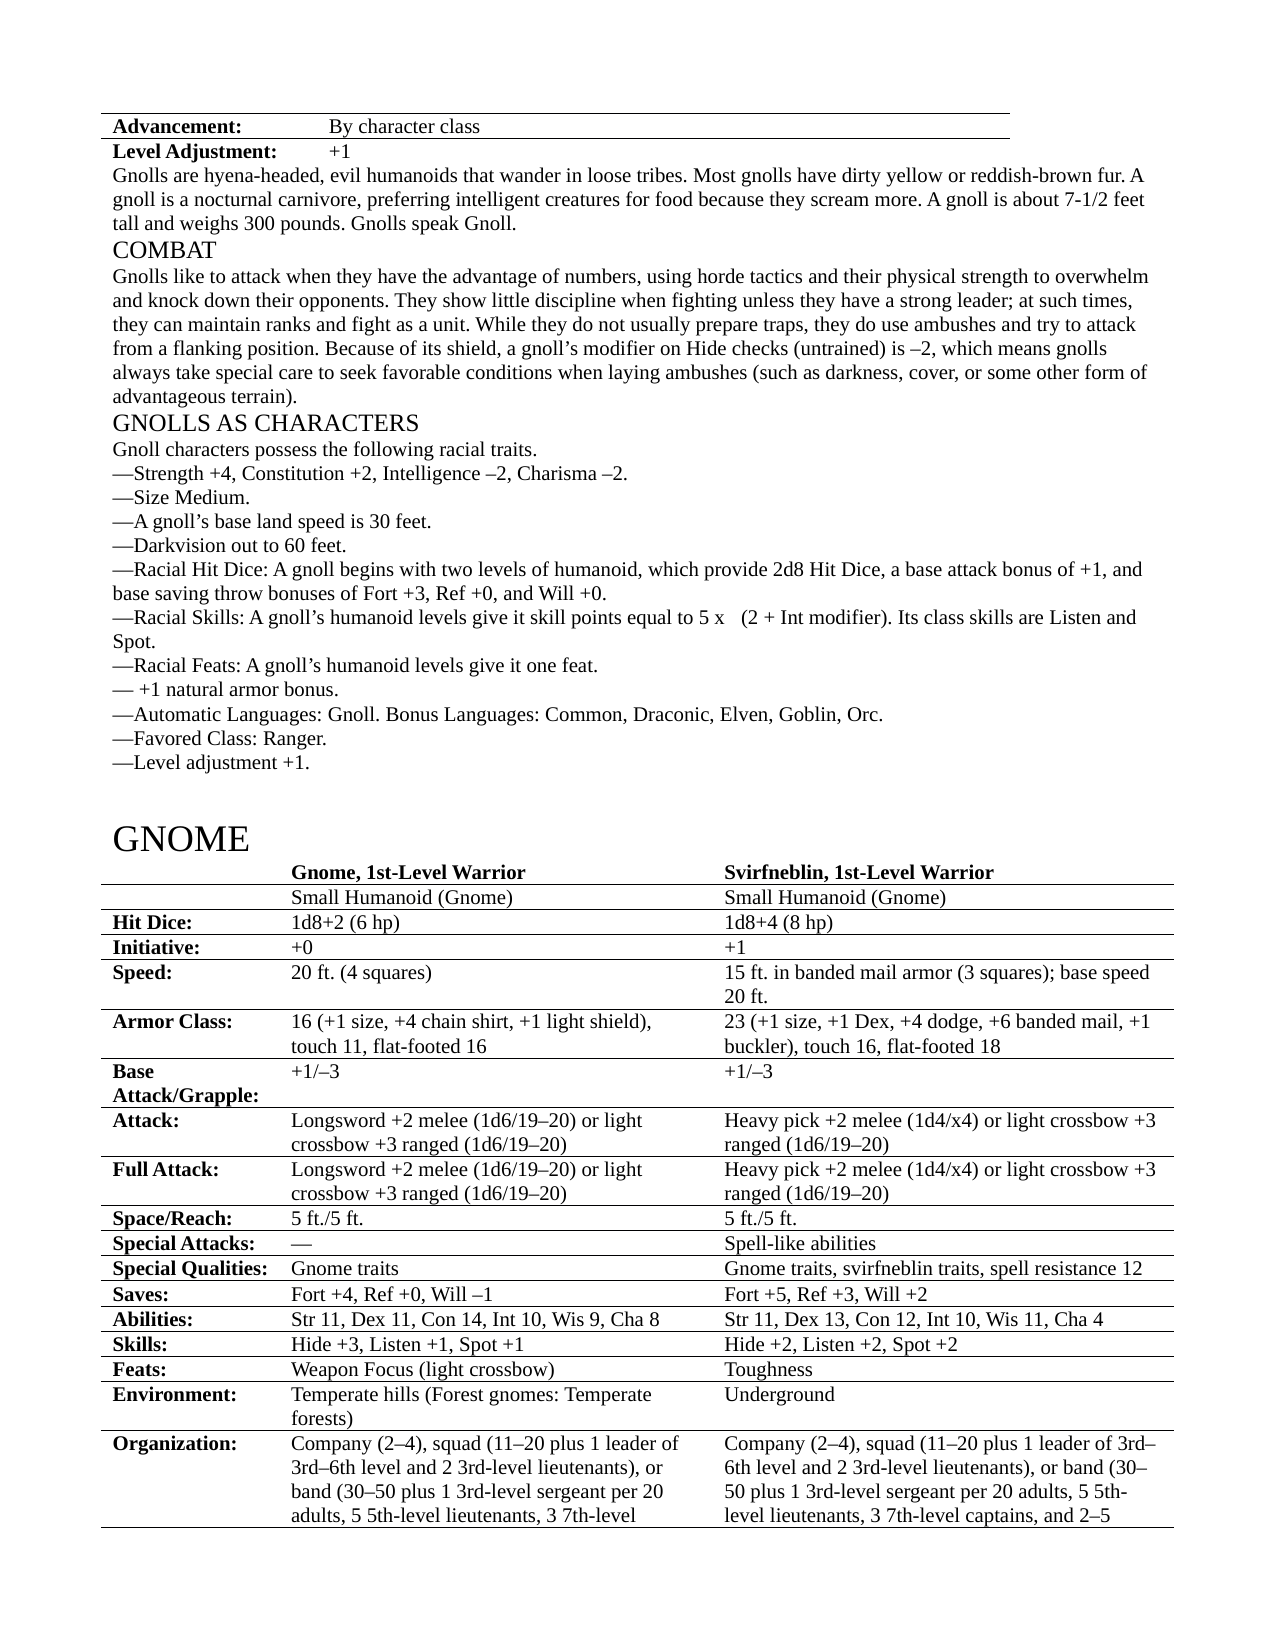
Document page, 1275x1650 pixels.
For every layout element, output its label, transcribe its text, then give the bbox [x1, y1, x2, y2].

table_cell Speed: [101, 960, 279, 1008]
text —Automatic Languages: Gnoll. Bonus Languages: Common, Draconic, Elven, Goblin, Orc. [112, 701, 1162, 726]
table_cell Fort +5, Ref +3, Will +2 [713, 1281, 1174, 1306]
table_cell Initiative: [101, 935, 279, 959]
table_cell Small Humanoid (Gnome) [280, 885, 713, 909]
table_cell Armor Class: [101, 1010, 279, 1058]
table_cell 20 ft. (4 squares) [280, 960, 713, 1008]
table_cell By character class [318, 114, 1009, 138]
text —Darkvision out to 60 feet. [112, 533, 1162, 557]
text GNOME [112, 817, 1162, 860]
table_cell Hide +3, Listen +1, Spot +1 [280, 1332, 713, 1356]
table_cell Full Attack: [101, 1157, 279, 1205]
table_cell 5 ft./5 ft. [280, 1206, 713, 1230]
text —Level adjustment +1. [112, 749, 1162, 774]
table_cell 1d8+4 (8 hp) [713, 910, 1174, 934]
table_cell Heavy pick +2 melee (1d4/x4) or light crossbow +3 ranged (1d6/19–20) [713, 1157, 1174, 1205]
table_cell 15 ft. in banded mail armor (3 squares); base speed 20 ft. [713, 960, 1174, 1008]
table_cell Longsword +2 melee (1d6/19–20) or light crossbow +3 ranged (1d6/19–20) [280, 1157, 713, 1205]
table_header Svirfneblin, 1st-Level Warrior [713, 860, 1174, 884]
table_cell Skills: [101, 1332, 279, 1356]
table_cell Special Attacks: [101, 1231, 279, 1255]
table_cell Spell-like abilities [713, 1231, 1174, 1255]
table_header Gnome, 1st-Level Warrior [280, 860, 713, 884]
table_cell +1/–3 [713, 1059, 1174, 1107]
table_cell 16 (+1 size, +4 chain shirt, +1 light shield), touch 11, flat-footed 16 [280, 1010, 713, 1058]
text Gnoll characters possess the following racial traits. [112, 437, 1162, 461]
text —Size Medium. [112, 485, 1162, 509]
text —Racial Hit Dice: A gnoll begins with two levels of humanoid, which provide 2d8 Hit Dice, a base attack bonus of +1, and base saving throw bonuses of Fort +3, Ref +0, and Will +0. [112, 557, 1162, 605]
table_cell Space/Reach: [101, 1206, 279, 1230]
table_cell +1 [318, 139, 1009, 163]
text —Racial Feats: A gnoll’s humanoid levels give it one feat. [112, 653, 1162, 677]
table_cell Heavy pick +2 melee (1d4/x4) or light crossbow +3 ranged (1d6/19–20) [713, 1108, 1174, 1156]
table_cell Fort +4, Ref +0, Will –1 [280, 1281, 713, 1306]
table_cell Longsword +2 melee (1d6/19–20) or light crossbow +3 ranged (1d6/19–20) [280, 1108, 713, 1156]
text COMBAT [112, 235, 1162, 264]
table_cell Abilities: [101, 1307, 279, 1331]
table_cell Company (2–4), squad (11–20 plus 1 leader of 3rd–6th level and 2 3rd-level lieutenants), or band (30–50 plus 1 3rd-level sergeant per 20 adults, 5 5th-level lieutenants, 3 7th-level captains, and 2–5 [713, 1431, 1174, 1527]
text —Strength +4, Constitution +2, Intelligence –2, Charisma –2. [112, 461, 1162, 485]
table_cell Environment: [101, 1382, 279, 1430]
table_cell +0 [280, 935, 713, 959]
table_cell Attack: [101, 1108, 279, 1156]
text GNOLLS AS CHARACTERS [112, 408, 1162, 437]
table_cell Base Attack/Grapple: [101, 1059, 279, 1107]
table_cell — [280, 1231, 713, 1255]
table_cell +1 [713, 935, 1174, 959]
table_cell 1d8+2 (6 hp) [280, 910, 713, 934]
table_cell [101, 885, 279, 909]
text —A gnoll’s base land speed is 30 feet. [112, 509, 1162, 533]
table_cell Underground [713, 1382, 1174, 1430]
table_cell Company (2–4), squad (11–20 plus 1 leader of 3rd–6th level and 2 3rd-level lieutenants), or band (30–50 plus 1 3rd-level sergeant per 20 adults, 5 5th-level lieutenants, 3 7th-level [280, 1431, 713, 1527]
table_cell 23 (+1 size, +1 Dex, +4 dodge, +6 banded mail, +1 buckler), touch 16, flat-footed 18 [713, 1010, 1174, 1058]
table_cell Toughness [713, 1357, 1174, 1381]
table_cell Special Qualities: [101, 1256, 279, 1280]
table_cell Hide +2, Listen +2, Spot +2 [713, 1332, 1174, 1356]
text —Favored Class: Ranger. [112, 726, 1162, 749]
table_cell Gnome traits, svirfneblin traits, spell resistance 12 [713, 1256, 1174, 1280]
table_cell +1/–3 [280, 1059, 713, 1107]
table_cell Organization: [101, 1431, 279, 1527]
table_cell Small Humanoid (Gnome) [713, 885, 1174, 909]
table_cell Saves: [101, 1281, 279, 1306]
text Gnolls like to attack when they have the advantage of numbers, using horde tactics and their physical strength to overwhelm and knock down their opponents. They show little discipline when fighting unless they have a strong leader; at such times, they can maintain ranks and fight as a unit. While they do not usually prepare traps, they do use ambushes and try to attack from a flanking position. Because of its shield, a gnoll’s modifier on Hide checks (untrained) is –2, which means gnolls always take special care to seek favorable conditions when laying ambushes (such as darkness, cover, or some other form of advantageous terrain). [112, 264, 1162, 408]
table_cell Str 11, Dex 13, Con 12, Int 10, Wis 11, Cha 4 [713, 1307, 1174, 1331]
text —Racial Skills: A gnoll’s humanoid levels give it skill points equal to 5 x(2 + Int modifier). Its class skills are Listen and Spot. [112, 605, 1162, 653]
table_cell Advancement: [101, 114, 317, 138]
text — +1 natural armor bonus. [112, 677, 1162, 701]
table_cell Str 11, Dex 11, Con 14, Int 10, Wis 9, Cha 8 [280, 1307, 713, 1331]
table_cell Weapon Focus (light crossbow) [280, 1357, 713, 1381]
table_cell Hit Dice: [101, 910, 279, 934]
table_cell Feats: [101, 1357, 279, 1381]
table_cell 5 ft./5 ft. [713, 1206, 1174, 1230]
table_cell Temperate hills (Forest gnomes: Temperate forests) [280, 1382, 713, 1430]
table_cell Gnome traits [280, 1256, 713, 1280]
text Gnolls are hyena-headed, evil humanoids that wander in loose tribes. Most gnolls have dirty yellow or reddish-brown fur. A gnoll is a nocturnal carnivore, preferring intelligent creatures for food because they scream more. A gnoll is about 7-1/2 feet tall and weighs 300 pounds. Gnolls speak Gnoll. [112, 163, 1162, 235]
table_header [101, 860, 279, 884]
table_cell Level Adjustment: [101, 139, 317, 163]
